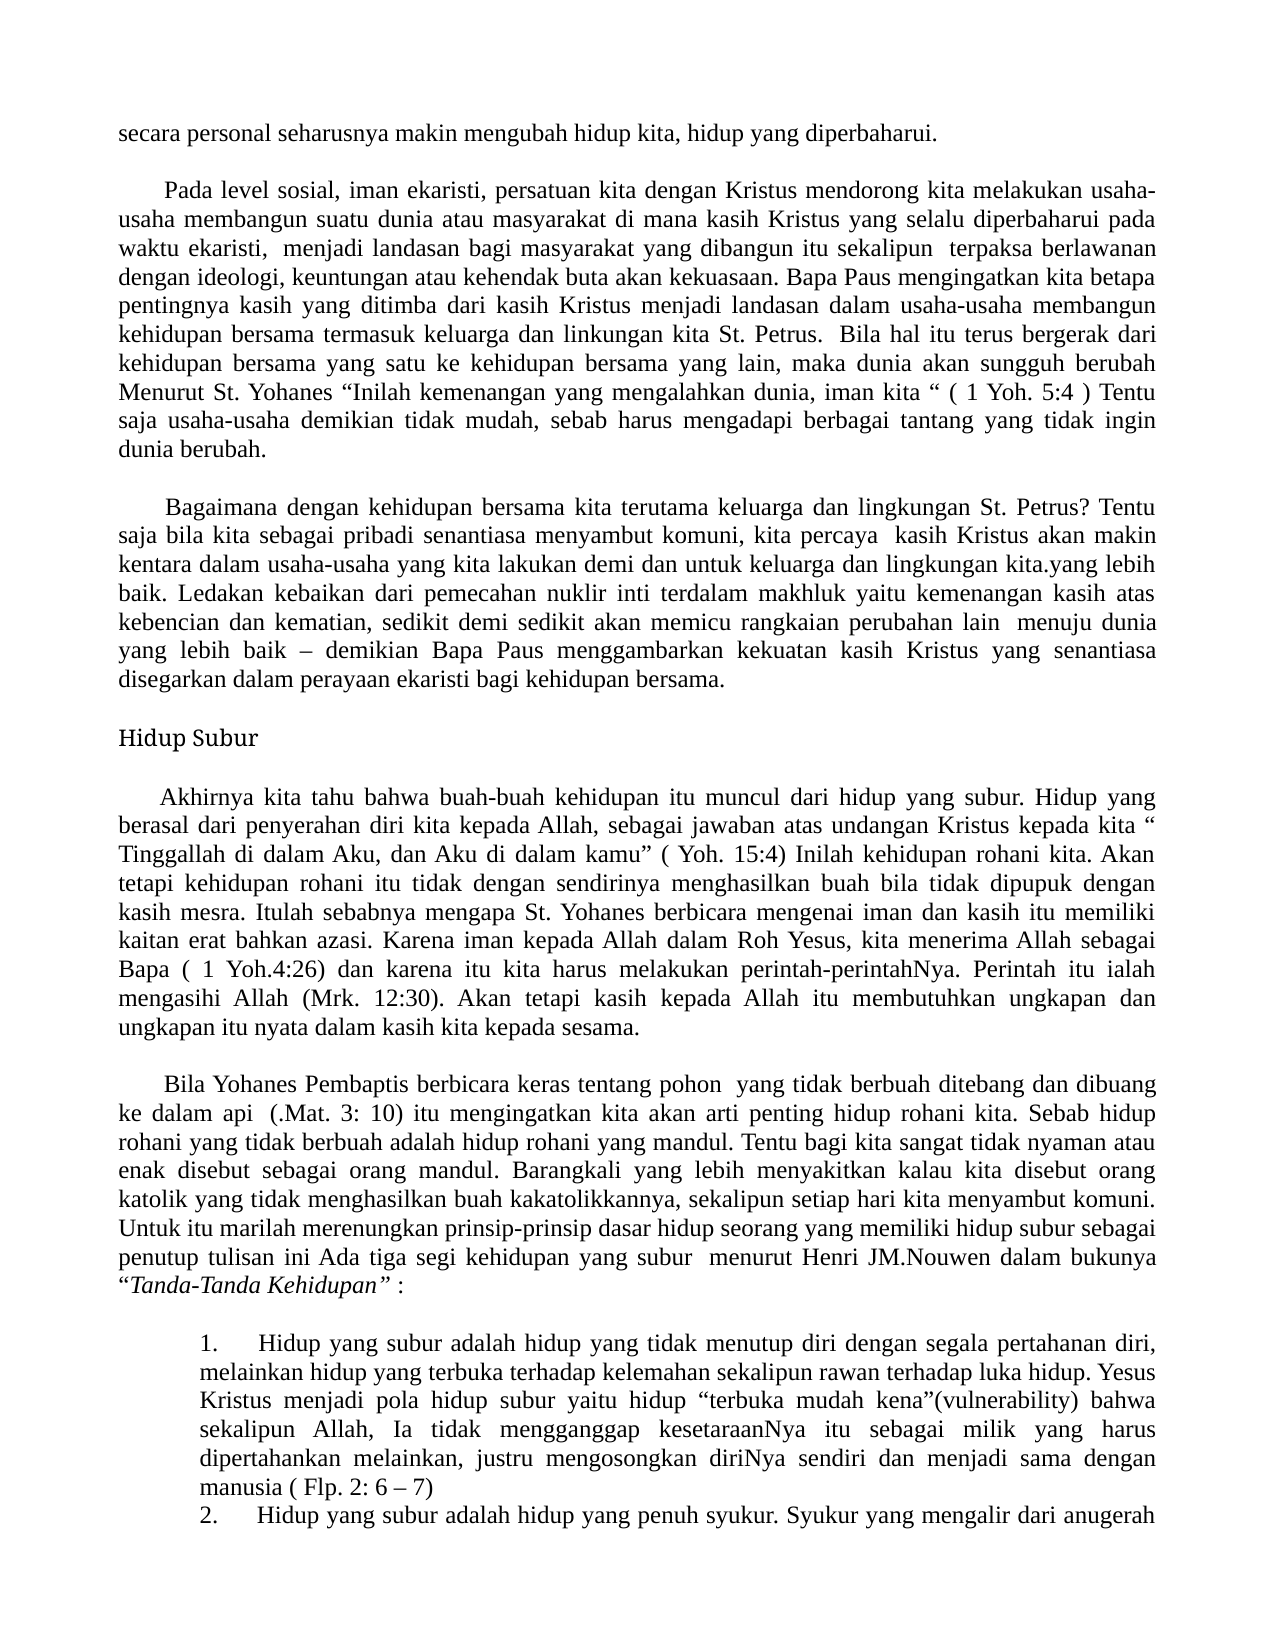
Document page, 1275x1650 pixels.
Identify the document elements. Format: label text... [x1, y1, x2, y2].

text Pada level sosial, iman ekaristi, persatuan kita dengan Kristus mendorong kita melakukan usaha-usaha membangun suatu dunia atau masyarakat di mana kasih Kristus yang selalu diperbaharui pada waktu ekaristi, menjadi landasan bagi masyarakat yang dibangun itu sekalipun terpaksa berlawanan dengan ideologi, keuntungan atau kehendak buta akan kekuasaan. Bapa Paus mengingatkan kita betapa pentingnya kasih yang ditimba dari kasih Kristus menjadi landasan dalam usaha-usaha membangun kehidupan bersama termasuk keluarga dan linkungan kita St. Petrus. Bila hal itu terus bergerak dari kehidupan bersama yang satu ke kehidupan bersama yang lain, maka dunia akan sungguh berubah Menurut St. Yohanes “Inilah kemenangan yang mengalahkan dunia, iman kita “ ( 1 Yoh. 5:4 ) Tentu saja usaha-usaha demikian tidak mudah, sebab harus mengadapi berbagai tantang yang tidak ingin dunia berubah. [118, 176, 1157, 463]
text Akhirnya kita tahu bahwa buah-buah kehidupan itu muncul dari hidup yang subur. Hidup yang berasal dari penyerahan diri kita kepada Allah, sebagai jawaban atas undangan Kristus kepada kita “ Tinggallah di dalam Aku, dan Aku di dalam kamu” ( Yoh. 15:4) Inilah kehidupan rohani kita. Akan tetapi kehidupan rohani itu tidak dengan sendirinya menghasilkan buah bila tidak dipupuk dengan kasih mesra. Itulah sebabnya mengapa St. Yohanes berbicara mengenai iman dan kasih itu memiliki kaitan erat bahkan azasi. Karena iman kepada Allah dalam Roh Yesus, kita menerima Allah sebagai Bapa ( 1 Yoh.4:26) dan karena itu kita harus melakukan perintah-perintahNya. Perintah itu ialah mengasihi Allah (Mrk. 12:30). Akan tetapi kasih kepada Allah itu membutuhkan ungkapan dan ungkapan itu nyata dalam kasih kita kepada sesama. [118, 782, 1157, 1041]
text Bila Yohanes Pembaptis berbicara keras tentang pohon yang tidak berbuah ditebang dan dibuang ke dalam api (.Mat. 3: 10) itu mengingatkan kita akan arti penting hidup rohani kita. Sebab hidup rohani yang tidak berbuah adalah hidup rohani yang mandul. Tentu bagi kita sangat tidak nyaman atau enak disebut sebagai orang mandul. Barangkali yang lebih menyakitkan kalau kita disebut orang katolik yang tidak menghasilkan buah kakatolikkannya, sekalipun setiap hari kita menyambut komuni. Untuk itu marilah merenungkan prinsip-prinsip dasar hidup seorang yang memiliki hidup subur sebagai penutup tulisan ini Ada tiga segi kehidupan yang subur menurut Henri JM.Nouwen dalam bukunya “Tanda-Tanda Kehidupan” : [118, 1069, 1157, 1299]
text secara personal seharusnya makin mengubah hidup kita, hidup yang diperbaharui. [118, 118, 1157, 147]
text 1. Hidup yang subur adalah hidup yang tidak menutup diri dengan segala pertahanan diri, melainkan hidup yang terbuka terhadap kelemahan sekalipun rawan terhadap luka hidup. Yesus Kristus menjadi pola hidup subur yaitu hidup “terbuka mudah kena”(vulnerability) bahwa sekalipun Allah, Ia tidak mengganggap kesetaraanNya itu sebagai milik yang harus dipertahankan melainkan, justru mengosongkan diriNya sendiri dan menjadi sama dengan manusia ( Flp. 2: 6 – 7) [199, 1328, 1157, 1501]
text 2. Hidup yang subur adalah hidup yang penuh syukur. Syukur yang mengalir dari anugerah [199, 1501, 1157, 1529]
text Bagaimana dengan kehidupan bersama kita terutama keluarga dan lingkungan St. Petrus? Tentu saja bila kita sebagai pribadi senantiasa menyambut komuni, kita percaya kasih Kristus akan makin kentara dalam usaha-usaha yang kita lakukan demi dan untuk keluarga dan lingkungan kita.yang lebih baik. Ledakan kebaikan dari pemecahan nuklir inti terdalam makhluk yaitu kemenangan kasih atas kebencian dan kematian, sedikit demi sedikit akan memicu rangkaian perubahan lain menuju dunia yang lebih baik – demikian Bapa Paus menggambarkan kekuatan kasih Kristus yang senantiasa disegarkan dalam perayaan ekaristi bagi kehidupan bersama. [118, 492, 1157, 693]
text Hidup Subur [118, 722, 1157, 753]
